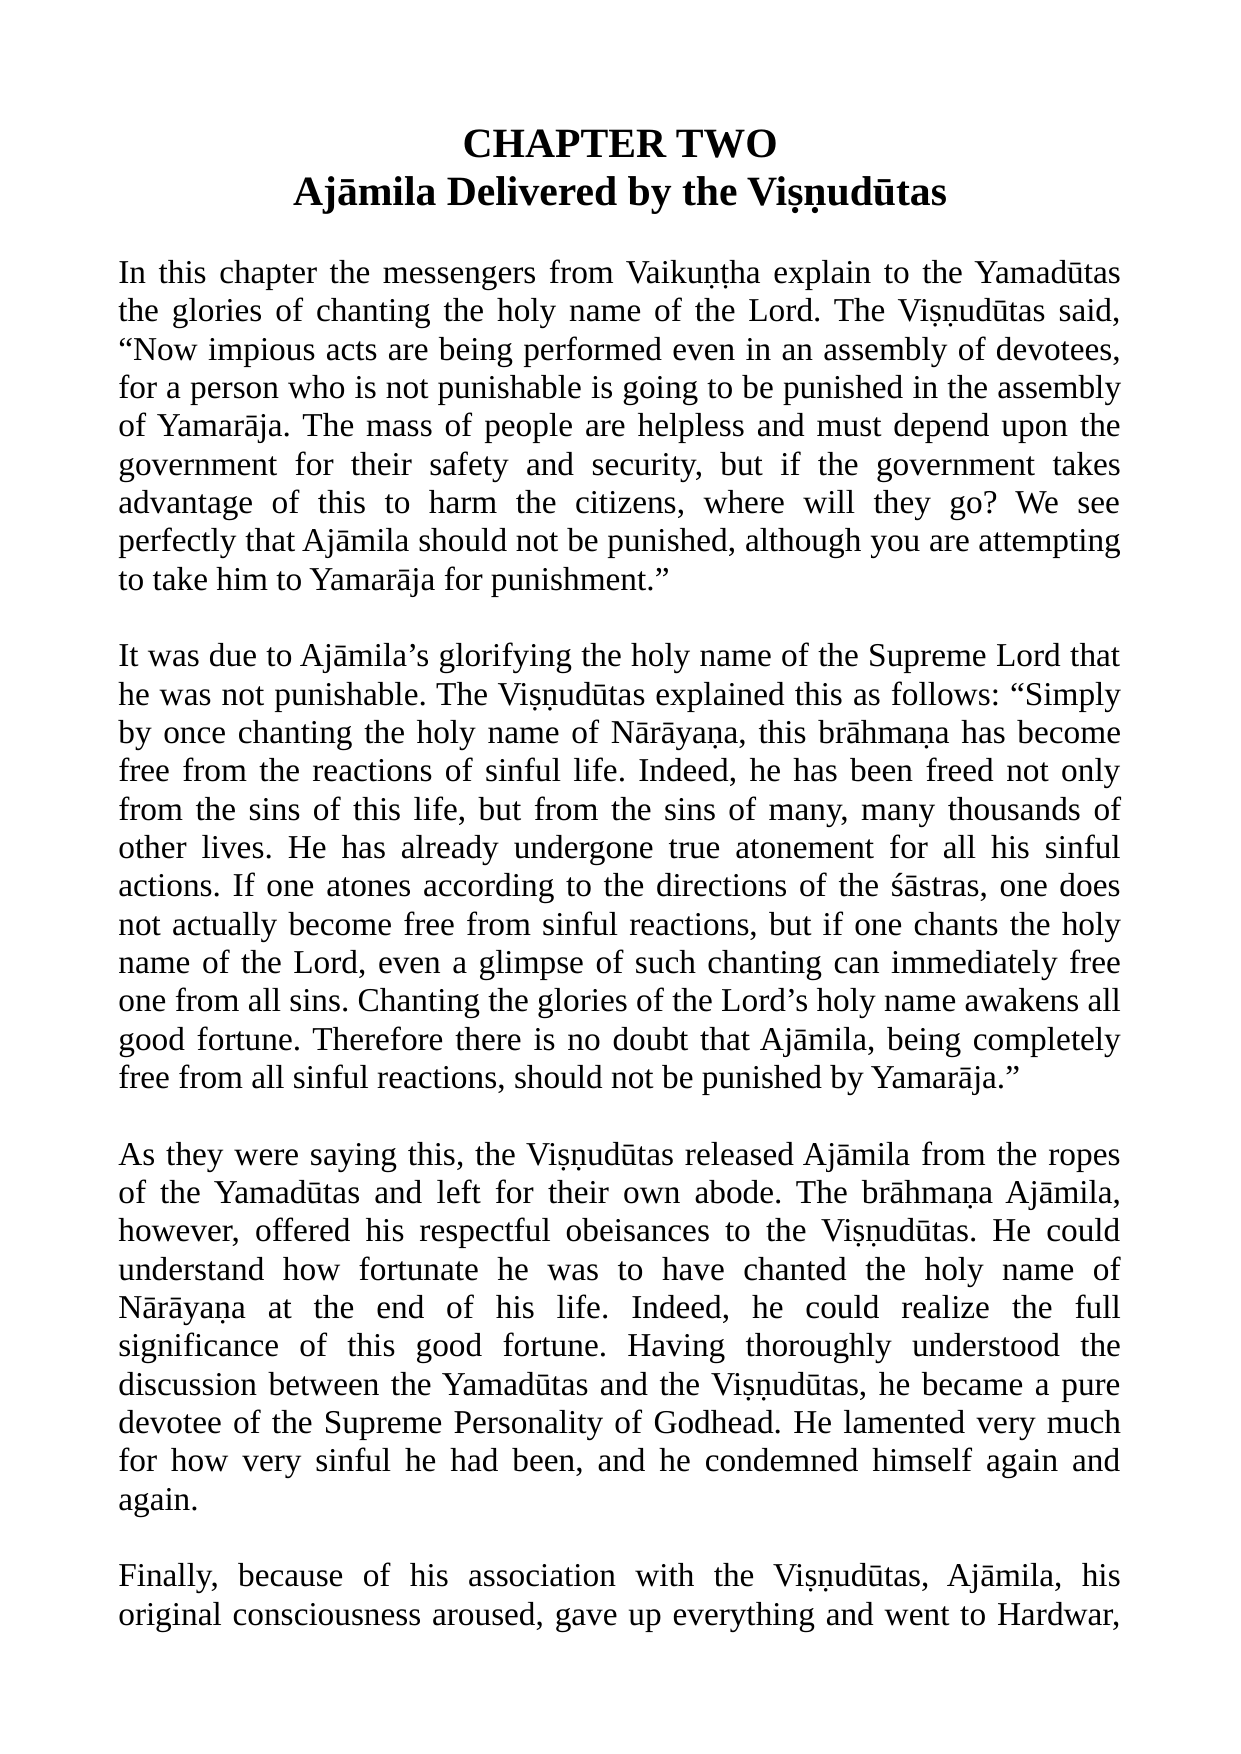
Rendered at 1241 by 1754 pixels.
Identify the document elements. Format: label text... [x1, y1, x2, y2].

text It was due to Ajāmila’s glorifying the holy name of the Supreme Lord that he was not punishable. The Viṣṇudūtas explained this as follows: “Simply by once chanting the holy name of Nārāyaṇa, this brāhmaṇa has become free from the reactions of sinful life. Indeed, he has been freed not only from the sins of this life, but from the sins of many, many thousands of other lives. He has already undergone true atonement for all his sinful actions. If one atones according to the directions of the śāstras, one does not actually become free from sinful reactions, but if one chants the holy name of the Lord, even a glimpse of such chanting can immediately free one from all sins. Chanting the glories of the Lord’s holy name awakens all good fortune. Therefore there is no doubt that Ajāmila, being completely free from all sinful reactions, should not be punished by Yamarāja.” [118, 636, 1122, 1096]
text CHAPTER TWO [118, 118, 1122, 166]
text As they were saying this, the Viṣṇudūtas released Ajāmila from the ropes of the Yamadūtas and left for their own abode. The brāhmaṇa Ajāmila, however, offered his respectful obeisances to the Viṣṇudūtas. He could understand how fortunate he was to have chanted the holy name of Nārāyaṇa at the end of his life. Indeed, he could realize the full significance of this good fortune. Having thoroughly understood the discussion between the Yamadūtas and the Viṣṇudūtas, he became a pure devotee of the Supreme Personality of Godhead. He lamented very much for how very sinful he had been, and he condemned himself again and again. [118, 1134, 1122, 1517]
text In this chapter the messengers from Vaikuṇṭha explain to the Yamadūtas the glories of chanting the holy name of the Lord. The Viṣṇudūtas said, “Now impious acts are being performed even in an assembly of devotees, for a person who is not punishable is going to be punished in the assembly of Yamarāja. The mass of people are helpless and must depend upon the government for their safety and security, but if the government takes advantage of this to harm the citizens, where will they go? We see perfectly that Ajāmila should not be punished, although you are attempting to take him to Yamarāja for punishment.” [118, 252, 1122, 597]
text Ajāmila Delivered by the Viṣṇudūtas [118, 166, 1122, 214]
text Finally, because of his association with the Viṣṇudūtas, Ajāmila, his original consciousness aroused, gave up everything and went to Hardwar, [118, 1556, 1122, 1632]
